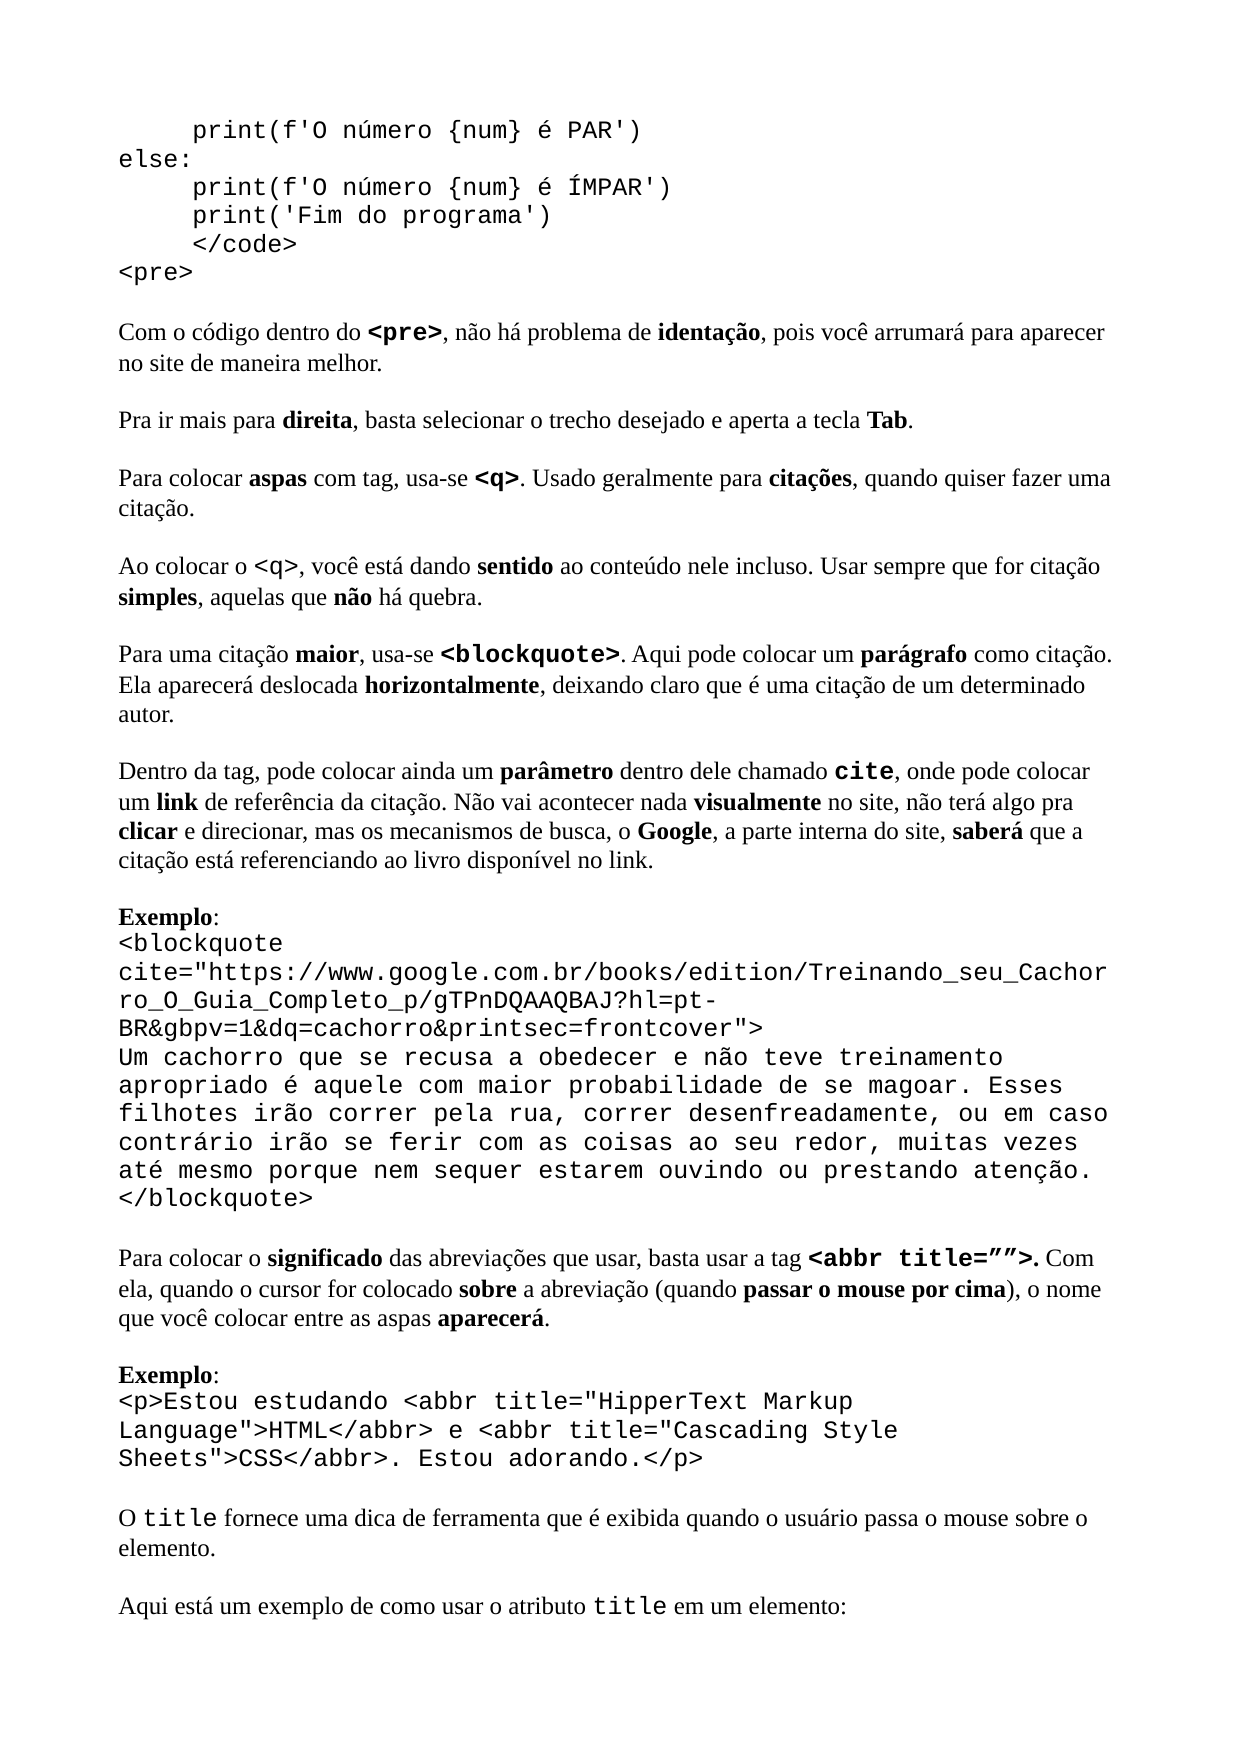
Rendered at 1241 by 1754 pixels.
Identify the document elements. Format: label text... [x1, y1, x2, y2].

text Exemplo: [118, 902, 1122, 931]
text print(f'O número {num} é PAR') [118, 118, 1122, 146]
text Dentro da tag, pode colocar ainda um parâmetro dentro dele chamado cite, onde pode colocar um link de referência da citação. Não vai acontecer nada visualmente no site, não terá algo pra clicar e direcionar, mas os mecanismos de busca, o Google, a parte interna do site, saberá que a citação está referenciando ao livro disponível no link. [118, 756, 1122, 873]
text else: [118, 146, 1122, 175]
text Para colocar aspas com tag, usa-se <q>. Usado geralmente para citações, quando quiser fazer uma citação. [118, 463, 1122, 522]
text Ela aparecerá deslocada horizontalmente, deixando claro que é uma citação de um determinado autor. [118, 670, 1122, 728]
text <p>Estou estudando <abbr title="HipperText Markup Language">HTML</abbr> e <abbr title="Cascading Style Sheets">CSS</abbr>. Estou adorando.</p> [118, 1389, 1122, 1474]
text </blockquote> [118, 1186, 1122, 1214]
text print(f'O número {num} é ÍMPAR') [118, 175, 1122, 203]
text Para colocar o significado das abreviações que usar, basta usar a tag <abbr title=””>. Com ela, quando o cursor for colocado sobre a abreviação (quando passar o mouse por cima), o nome que você colocar entre as aspas aparecerá. [118, 1243, 1122, 1331]
text Pra ir mais para direita, basta selecionar o trecho desejado e aperta a tecla Tab. [118, 405, 1122, 434]
text Ao colocar o <q>, você está dando sentido ao conteúdo nele incluso. Usar sempre que for citação simples, aquelas que não há quebra. [118, 551, 1122, 611]
text <blockquote cite="https://www.google.com.br/books/edition/Treinando_seu_Cachorro_O_Guia_Completo_p/gTPnDQAAQBAJ?hl=pt-BR&gbpv=1&dq=cachorro&printsec=frontcover"> [118, 931, 1122, 1044]
text Um cachorro que se recusa a obedecer e não teve treinamento apropriado é aquele com maior probabilidade de se magoar. Esses filhotes irão correr pela rua, correr desenfreadamente, ou em caso contrário irão se ferir com as coisas ao seu redor, muitas vezes até mesmo porque nem sequer estarem ouvindo ou prestando atenção. [118, 1044, 1122, 1186]
text Para uma citação maior, usa-se <blockquote>. Aqui pode colocar um parágrafo como citação. [118, 639, 1122, 670]
text Aqui está um exemplo de como usar o atributo title em um elemento: [118, 1591, 1122, 1622]
text O title fornece uma dica de ferramenta que é exibida quando o usuário passa o mouse sobre o elemento. [118, 1503, 1122, 1562]
text print('Fim do programa') [118, 203, 1122, 231]
text Exemplo: [118, 1360, 1122, 1389]
text Com o código dentro do <pre>, não há problema de identação, pois você arrumará para aparecer no site de maneira melhor. [118, 317, 1122, 376]
text <pre> [118, 260, 1122, 288]
text </code> [118, 231, 1122, 260]
